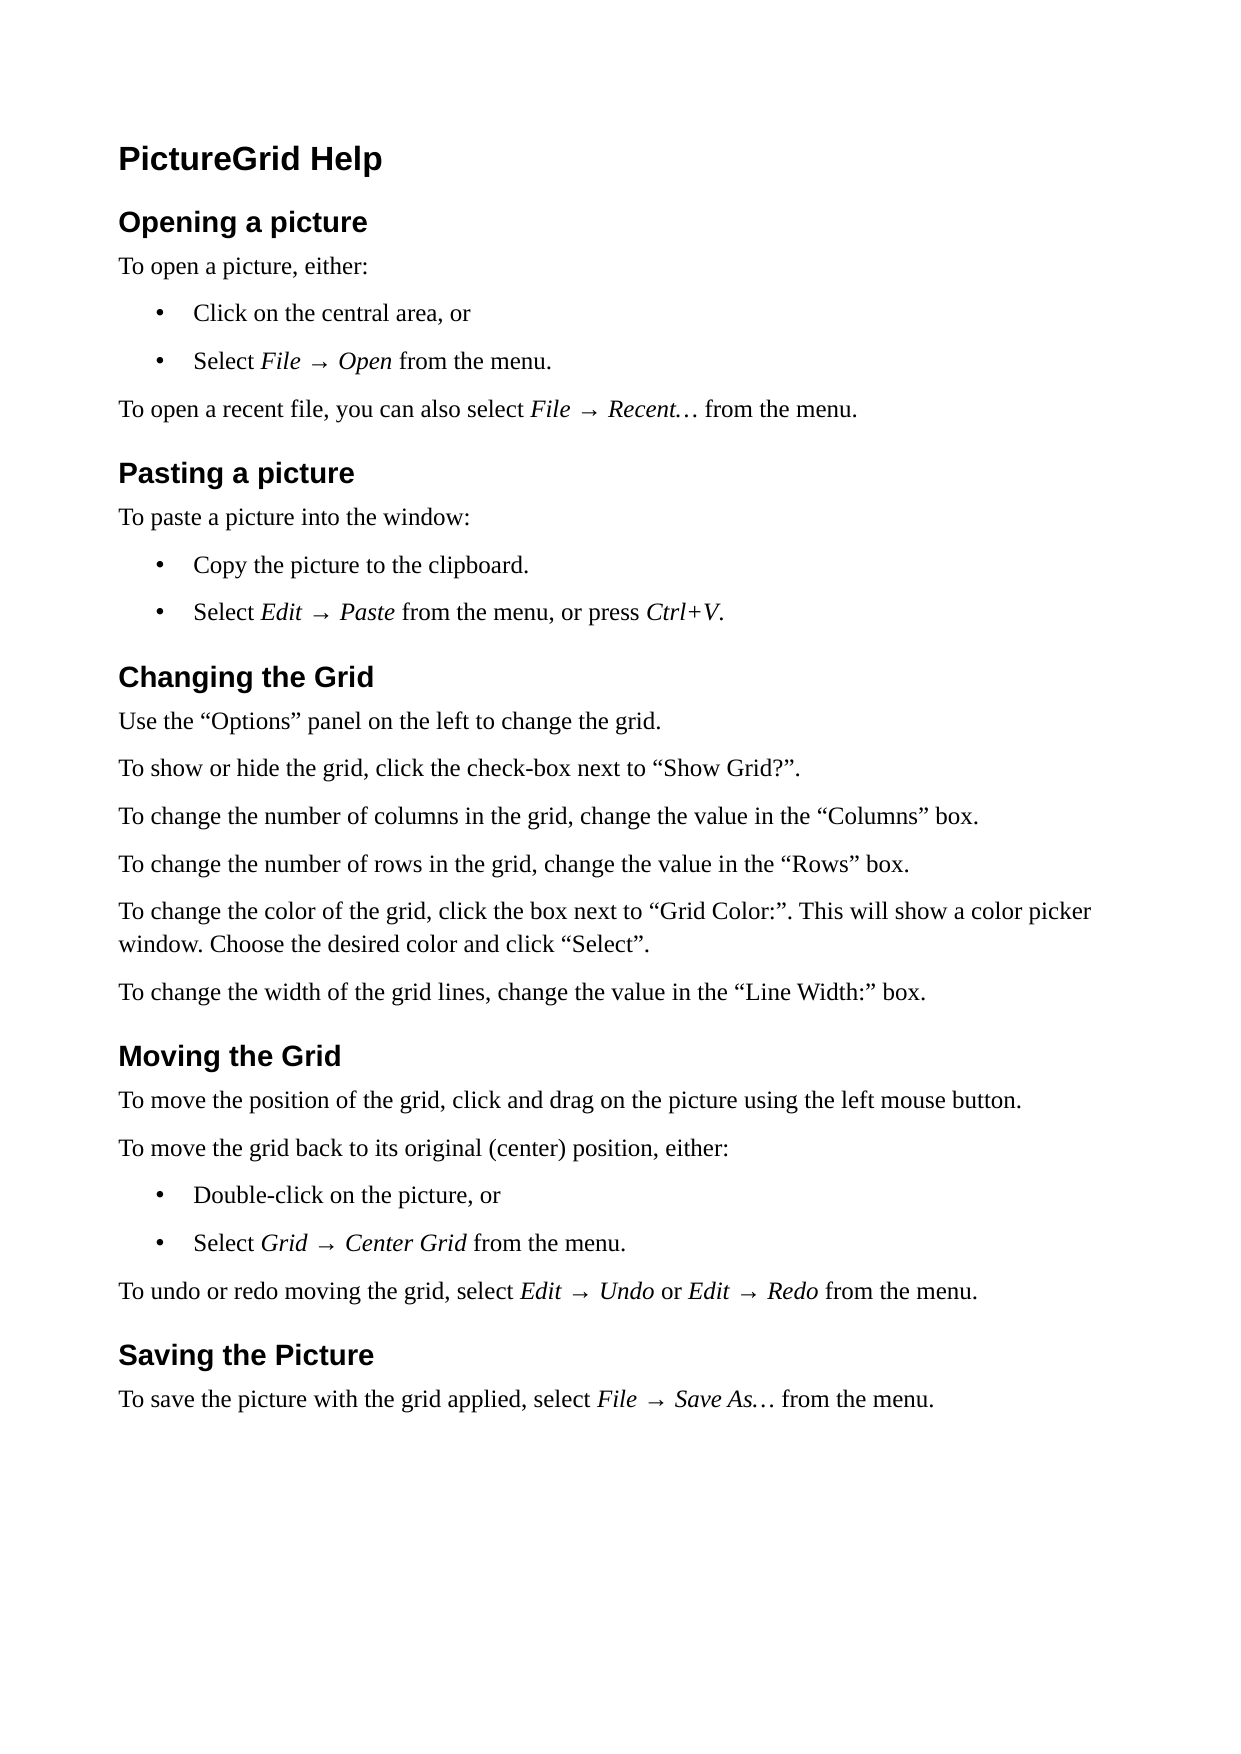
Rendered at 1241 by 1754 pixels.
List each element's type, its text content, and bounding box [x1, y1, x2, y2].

text To open a picture, either: [118, 251, 1122, 280]
subtitle PictureGrid Help [118, 139, 1122, 178]
text To change the number of columns in the grid, change the value in the “Columns” box. [118, 801, 1122, 830]
text To show or hide the grid, click the check-box next to “Show Grid?”. [118, 753, 1122, 782]
text To undo or redo moving the grid, select Edit → Undo or Edit → Redo from the menu. [118, 1276, 1122, 1304]
list Click on the central area, or [156, 298, 1122, 327]
list Double-click on the picture, or [156, 1181, 1122, 1209]
text To open a recent file, you can also select File → Recent… from the menu. [118, 394, 1122, 422]
text To paste a picture into the window: [118, 502, 1122, 531]
text To change the width of the grid lines, change the value in the “Line Width:” box. [118, 977, 1122, 1006]
text To save the picture with the grid applied, select File → Save As… from the menu. [118, 1384, 1122, 1413]
text Use the “Options” panel on the left to change the grid. [118, 706, 1122, 734]
list Select Grid → Center Grid from the menu. [156, 1228, 1122, 1257]
text To change the color of the grid, click the box next to “Grid Color:”. This will show a color picker window. Choose the desired color and click “Select”. [118, 896, 1122, 958]
subtitle Moving the Grid [118, 1039, 1122, 1073]
subtitle Opening a picture [118, 205, 1122, 238]
subtitle Pasting a picture [118, 456, 1122, 490]
subtitle Changing the Grid [118, 659, 1122, 693]
text To move the grid back to its original (center) position, either: [118, 1133, 1122, 1162]
list Select Edit → Paste from the menu, or press Ctrl+V. [156, 597, 1122, 626]
list Select File → Open from the menu. [156, 346, 1122, 375]
subtitle Saving the Picture [118, 1338, 1122, 1372]
list Copy the picture to the clipboard. [156, 550, 1122, 578]
text To change the number of rows in the grid, change the value in the “Rows” box. [118, 849, 1122, 877]
text To move the position of the grid, click and drag on the picture using the left mouse button. [118, 1085, 1122, 1114]
